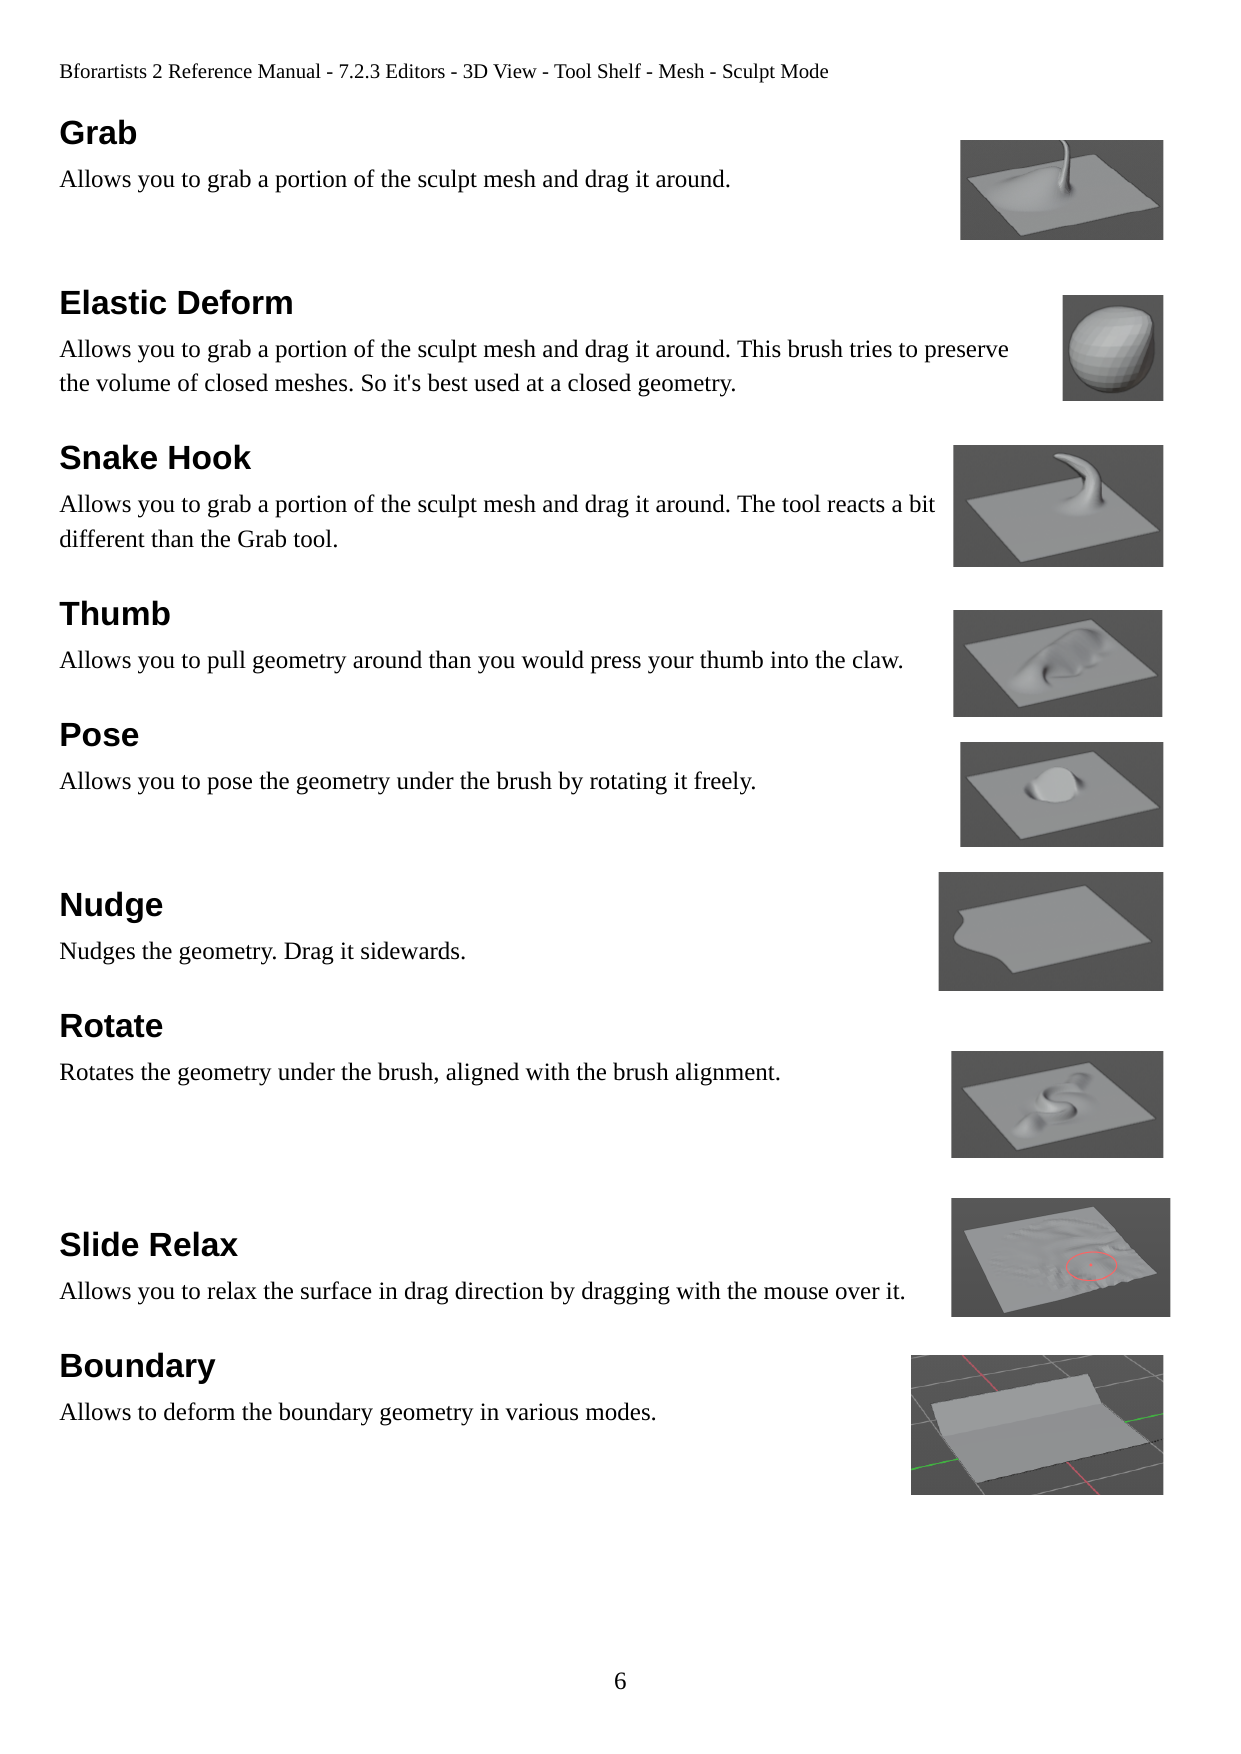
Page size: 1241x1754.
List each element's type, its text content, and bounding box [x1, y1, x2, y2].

subtitle Boundary [59, 1346, 1181, 1385]
subtitle Grab [59, 113, 1181, 151]
text Allows to deform the boundary geometry in various modes. [59, 1397, 911, 1426]
text Allows you to grab a portion of the sculpt mesh and drag it around. This brush tries to preserve the volume of closed meshes. So it's best used at a closed geometry. [59, 334, 1062, 397]
text Allows you to grab a portion of the sculpt mesh and drag it around. The tool reacts a bit different than the Grab tool. [59, 489, 953, 553]
subtitle [1164, 885, 1181, 923]
subtitle Elastic Deform [59, 283, 1181, 321]
subtitle Nudge [59, 885, 938, 923]
text Rotates the geometry under the brush, aligned with the brush alignment. [59, 1057, 951, 1086]
picture [953, 610, 1163, 717]
picture [1062, 295, 1164, 401]
subtitle [1171, 1225, 1181, 1264]
text Allows you to pose the geometry under the brush by rotating it freely. [59, 766, 960, 795]
subtitle Pose [59, 715, 1181, 753]
subtitle Slide Relax [59, 1225, 951, 1264]
text Allows you to relax the surface in drag direction by dragging with the mouse over it. [59, 1276, 951, 1305]
subtitle Thumb [59, 594, 1181, 632]
subtitle Snake Hook [59, 438, 1181, 477]
picture [938, 872, 1164, 991]
picture [951, 1198, 1171, 1317]
text Allows you to pull geometry around than you would press your thumb into the claw. [59, 645, 953, 674]
picture [951, 1051, 1164, 1158]
text Nudges the geometry. Drag it sidewards. [59, 936, 938, 965]
text Allows you to grab a portion of the sculpt mesh and drag it around. [59, 164, 960, 192]
picture [953, 445, 1164, 567]
picture [960, 742, 1164, 847]
picture [911, 1355, 1164, 1495]
picture [960, 140, 1164, 240]
subtitle Rotate [59, 1006, 1181, 1044]
